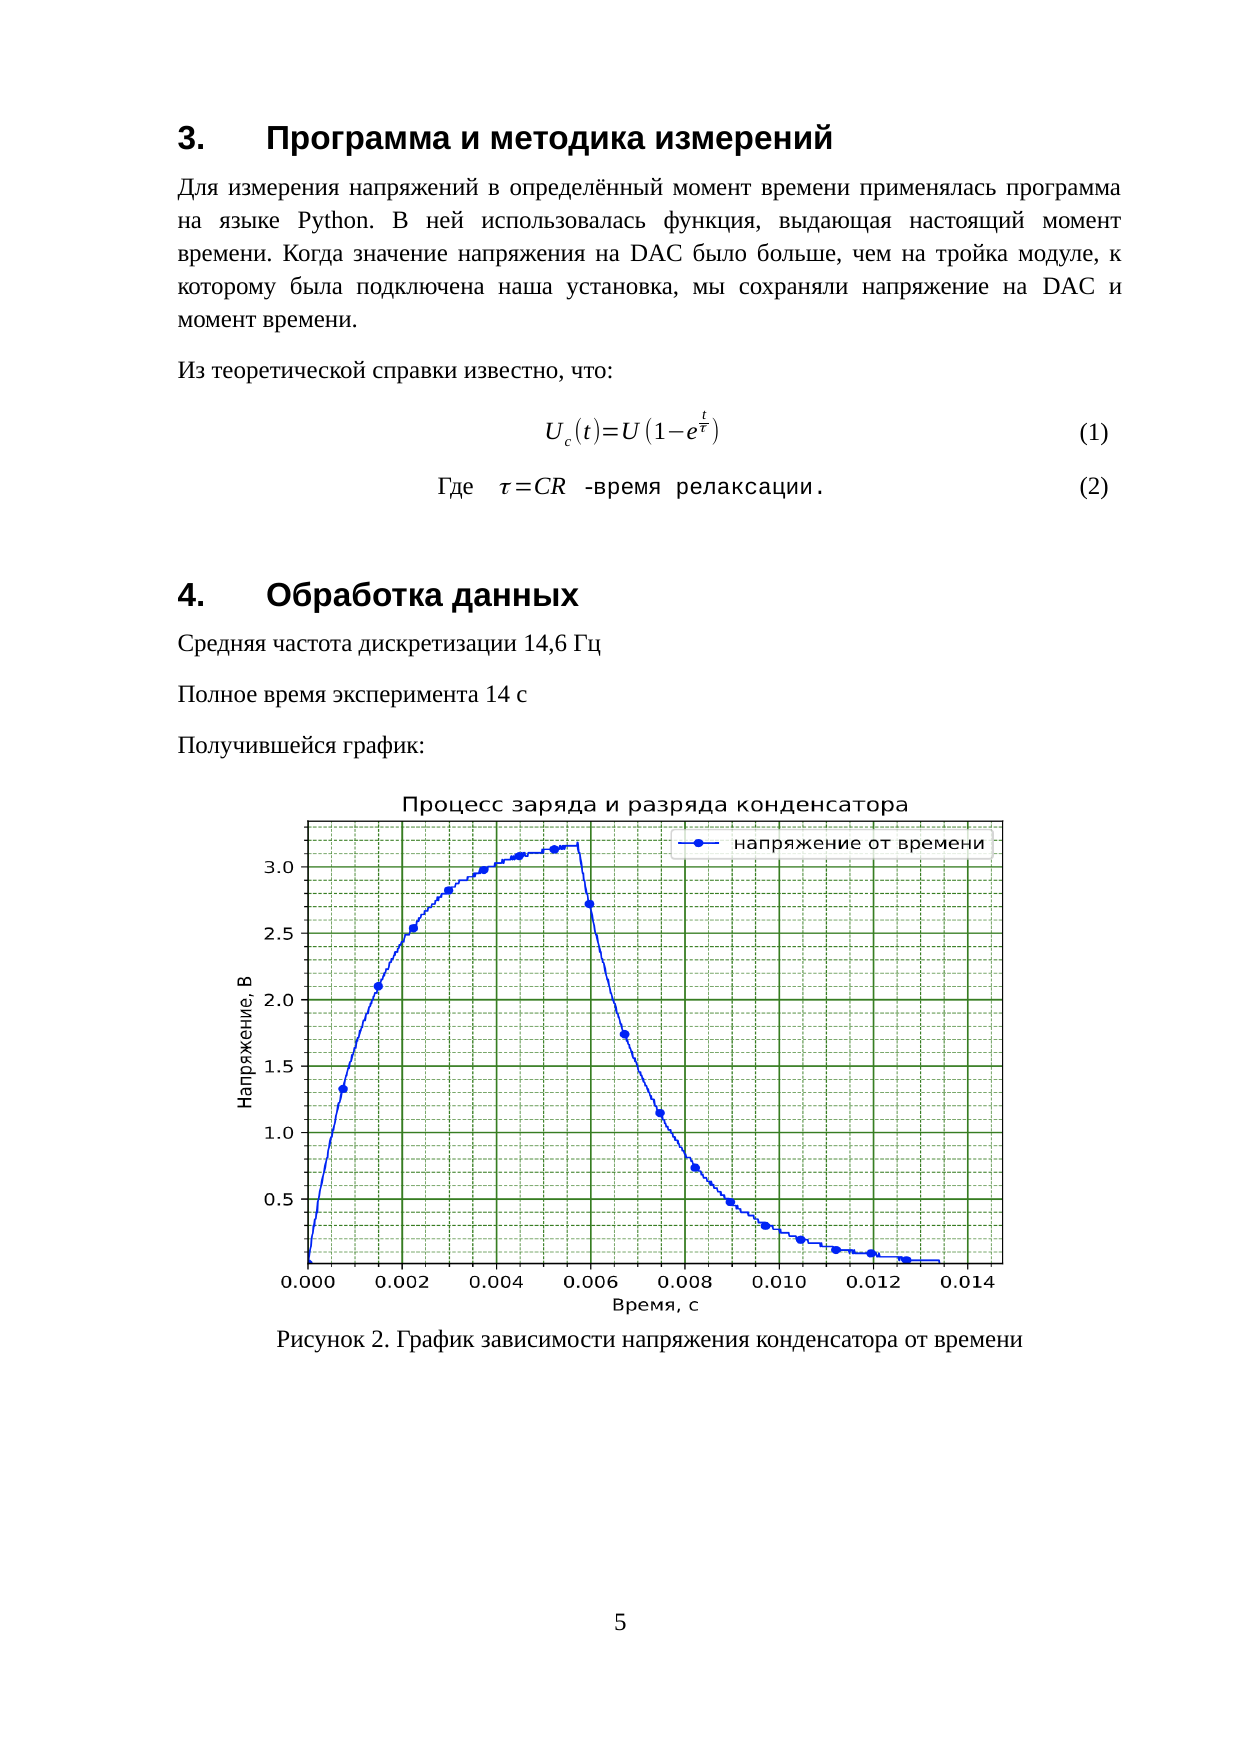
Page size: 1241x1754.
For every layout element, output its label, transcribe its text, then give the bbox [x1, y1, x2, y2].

text Для измерения напряжений в определённый момент времени применялась программа на языке Python. В ней использовалась функция, выдающая настоящий момент времени. Когда значение напряжения на DAC было больше, чем на тройка модуле, к которому была подключена наша установка, мы сохраняли напряжение на DAC и момент времени. [177, 172, 1122, 333]
text Из теоретической справки известно, что: [177, 355, 1122, 383]
text Рисунок 2. График зависимости напряжения конденсатора от времени [177, 887, 1122, 1353]
text (1) [177, 406, 1122, 449]
text Средняя частота дискретизации 14,6 Гц [177, 628, 1122, 657]
picture [213, 777, 1027, 1324]
text Где -время релаксации. (2) [177, 471, 1122, 502]
text Полное время эксперимента 14 с [177, 679, 1122, 708]
text Получившейся график: [177, 730, 1122, 759]
subtitle Программа и методика измерений [177, 118, 1093, 157]
subtitle Обработка данных [177, 574, 1093, 613]
